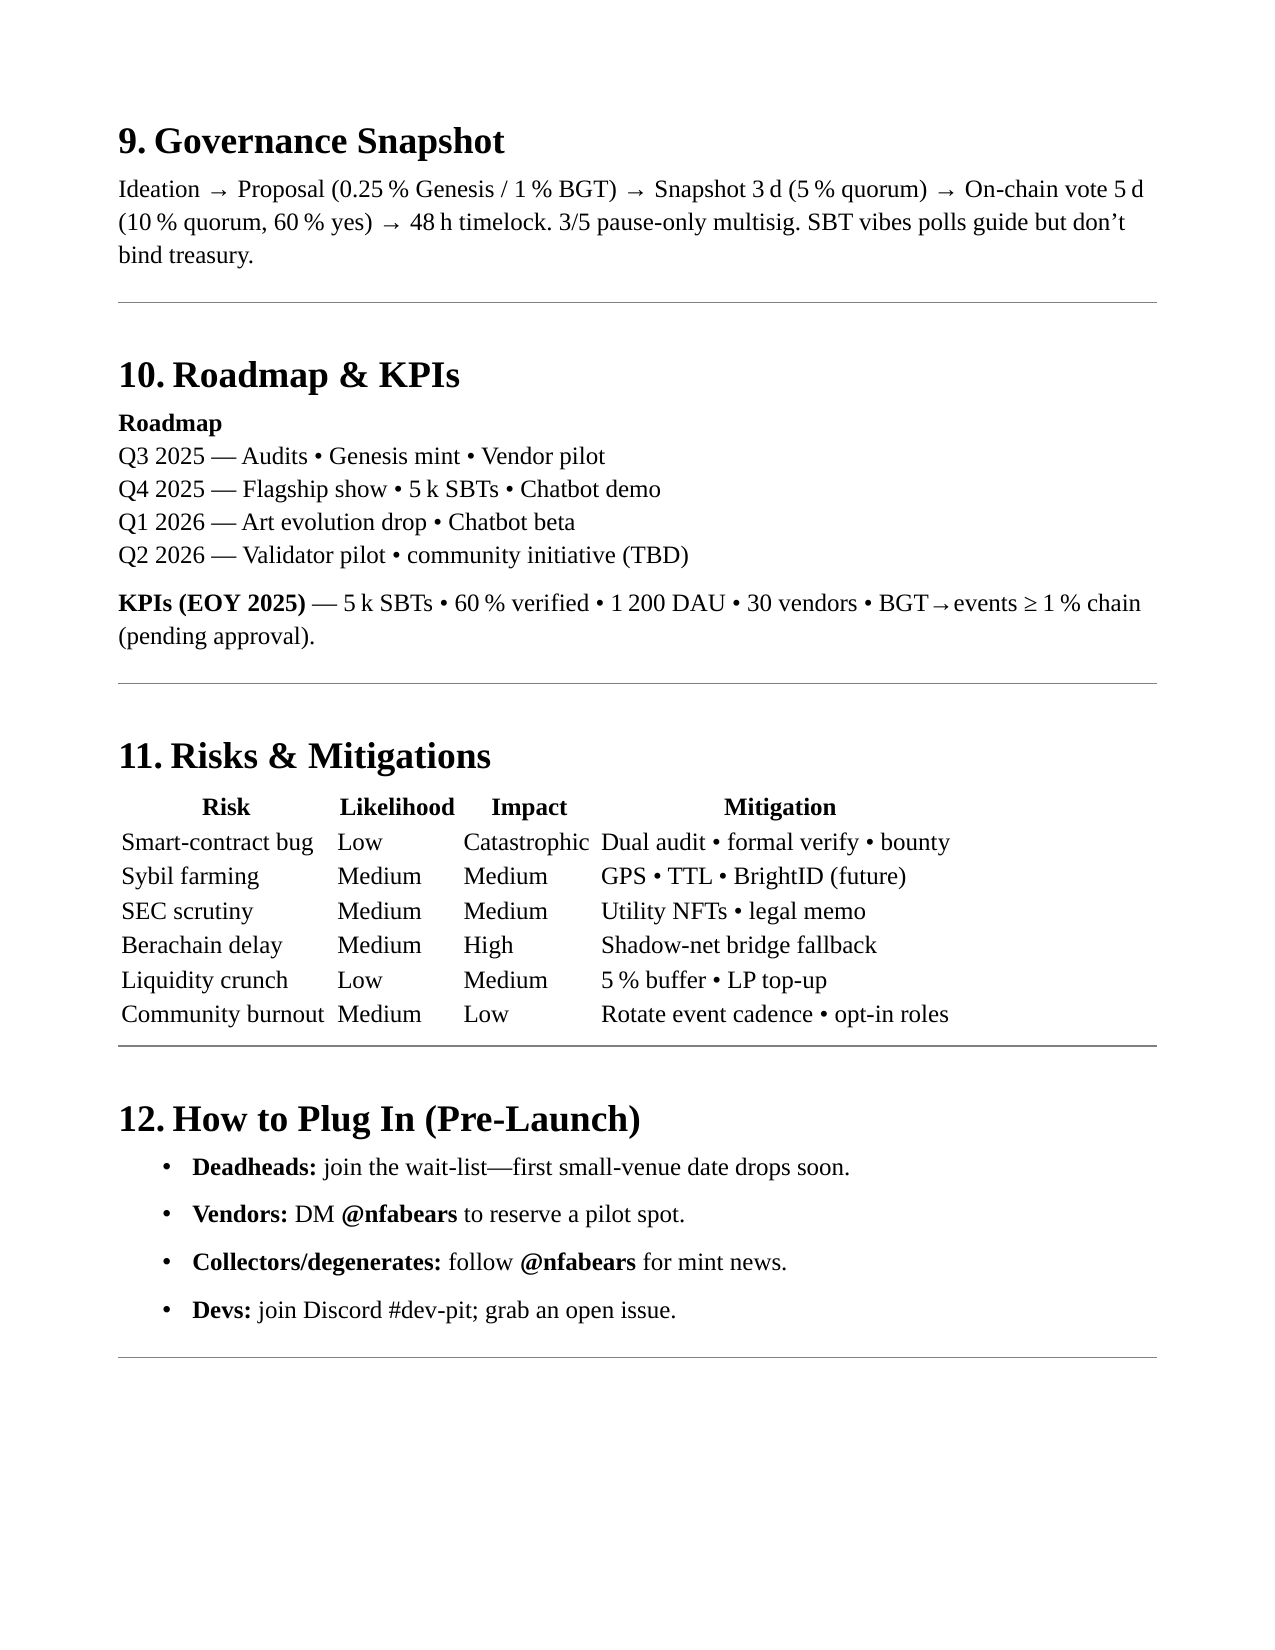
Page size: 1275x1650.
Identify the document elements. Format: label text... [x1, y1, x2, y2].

table_cell Berachain delay [118, 928, 334, 962]
table_cell Smart‑contract bug [118, 824, 334, 858]
table_cell Medium [334, 893, 460, 927]
table_cell 5 % buffer • LP top‑up [598, 962, 963, 997]
table_cell SEC scrutiny [118, 893, 334, 927]
table_cell Medium [334, 858, 460, 893]
table_cell Low [334, 824, 460, 858]
table_cell Medium [460, 893, 598, 927]
subtitle 12. How to Plug In (Pre‑Launch) [118, 1096, 1157, 1139]
subtitle 11. Risks & Mitigations [118, 733, 1157, 777]
table_cell Catastrophic [460, 824, 598, 858]
table_header Mitigation [598, 789, 963, 824]
table_cell Medium [460, 858, 598, 893]
table_cell Low [460, 997, 598, 1031]
text Roadmap Q3 2025 — Audits • Genesis mint • Vendor pilot Q4 2025 — Flagship show • 5 k SBTs • Chatbot demo Q1 2026 — Art evolution drop • Chatbot beta Q2 2026 — Validator pilot • community initiative (TBD) [118, 408, 1157, 569]
table_cell Medium [334, 928, 460, 962]
list Devs: join Discord #dev‑pit; grab an open issue. [162, 1295, 1157, 1323]
table_cell Medium [334, 997, 460, 1031]
table_cell Sybil farming [118, 858, 334, 893]
list Collectors/degenerates: follow @nfabears for mint news. [162, 1247, 1157, 1276]
subtitle 9. Governance Snapshot [118, 118, 1157, 161]
text Ideation → Proposal (0.25 % Genesis / 1 % BGT) → Snapshot 3 d (5 % quorum) → On‑chain vote 5 d (10 % quorum, 60 % yes) → 48 h timelock. 3/5 pause‑only multisig. SBT vibes polls guide but don’t bind treasury. [118, 174, 1157, 268]
text KPIs (EOY 2025) — 5 k SBTs • 60 % verified • 1 200 DAU • 30 vendors • BGT→events ≥ 1 % chain (pending approval). [118, 588, 1157, 649]
list Vendors: DM @nfabears to reserve a pilot spot. [162, 1199, 1157, 1228]
table_header Risk [118, 789, 334, 824]
table_cell Community burnout [118, 997, 334, 1031]
table_header Likelihood [334, 789, 460, 824]
table_cell GPS • TTL • BrightID (future) [598, 858, 963, 893]
table_cell Liquidity crunch [118, 962, 334, 997]
subtitle 10. Roadmap & KPIs [118, 352, 1157, 396]
table_cell High [460, 928, 598, 962]
table_cell Rotate event cadence • opt‑in roles [598, 997, 963, 1031]
table_cell Utility NFTs • legal memo [598, 893, 963, 927]
table_header Impact [460, 789, 598, 824]
list Deadheads: join the wait‑list—first small‑venue date drops soon. [162, 1152, 1157, 1181]
table_cell Dual audit • formal verify • bounty [598, 824, 963, 858]
table_cell Shadow‑net bridge fallback [598, 928, 963, 962]
table_cell Low [334, 962, 460, 997]
table_cell Medium [460, 962, 598, 997]
